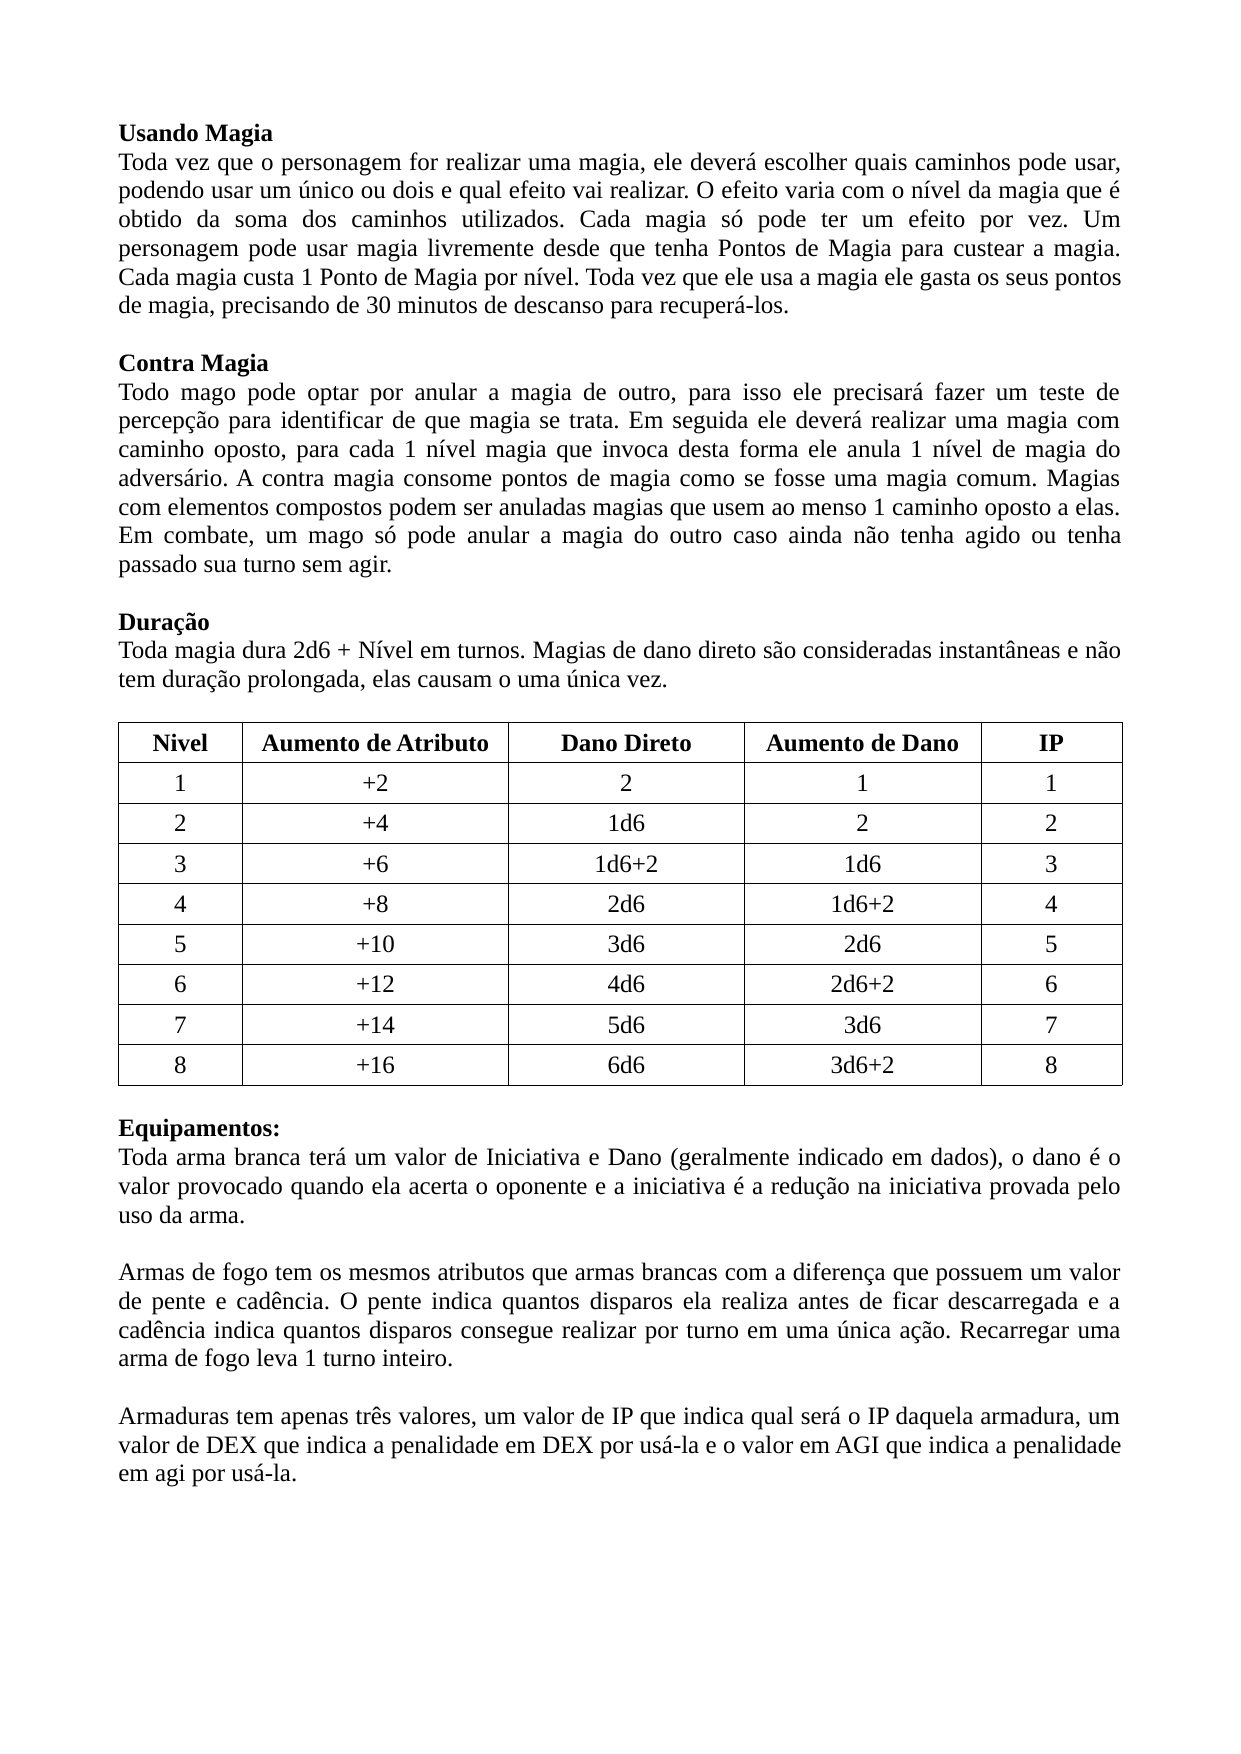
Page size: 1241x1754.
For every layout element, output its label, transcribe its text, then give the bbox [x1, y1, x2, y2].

text Armas de fogo tem os mesmos atributos que armas brancas com a diferença que possuem um valor de pente e cadência. O pente indica quantos disparos ela realiza antes de ficar descarregada e a cadência indica quantos disparos consegue realizar por turno em uma única ação. Recarregar uma arma de fogo leva 1 turno inteiro. [118, 1257, 1122, 1372]
table_cell 1d6+2 [745, 884, 981, 923]
table_cell 6 [982, 965, 1122, 1004]
text Toda arma branca terá um valor de Iniciativa e Dano (geralmente indicado em dados), o dano é o valor provocado quando ela acerta o oponente e a iniciativa é a redução na iniciativa provada pelo uso da arma. [118, 1142, 1122, 1228]
table_cell +14 [243, 1005, 508, 1044]
table_cell 1 [982, 763, 1122, 802]
table_cell 2d6 [745, 925, 981, 964]
table_cell 5d6 [509, 1005, 744, 1044]
table_cell 3 [982, 844, 1122, 883]
table_cell 1d6 [745, 844, 981, 883]
table_cell 2 [745, 804, 981, 843]
table_cell 1d6+2 [509, 844, 744, 883]
table_cell +2 [243, 763, 508, 802]
table_cell 4 [982, 884, 1122, 923]
table_cell 2 [982, 804, 1122, 843]
table_cell +4 [243, 804, 508, 843]
text Equipamentos: [118, 1113, 1122, 1142]
table_cell 2 [509, 763, 744, 802]
table_header IP [982, 723, 1122, 762]
text Usando Magia [118, 118, 1122, 147]
text Contra Magia [118, 348, 1122, 377]
text Duração [118, 607, 1122, 636]
table_cell 8 [982, 1045, 1122, 1085]
table_cell 1d6 [509, 804, 744, 843]
table_cell 6d6 [509, 1045, 744, 1085]
table_header Dano Direto [509, 723, 744, 762]
table_cell 2d6+2 [745, 965, 981, 1004]
table_header Aumento de Atributo [243, 723, 508, 762]
text Armaduras tem apenas três valores, um valor de IP que indica qual será o IP daquela armadura, um valor de DEX que indica a penalidade em DEX por usá-la e o valor em AGI que indica a penalidade em agi por usá-la. [118, 1401, 1122, 1487]
table_cell +8 [243, 884, 508, 923]
table_cell 7 [982, 1005, 1122, 1044]
table_cell +6 [243, 844, 508, 883]
table_cell 8 [119, 1045, 242, 1085]
table_cell 3 [119, 844, 242, 883]
table_cell +12 [243, 965, 508, 1004]
table_cell 3d6+2 [745, 1045, 981, 1085]
table_header Aumento de Dano [745, 723, 981, 762]
table_header Nivel [119, 723, 242, 762]
table_cell 6 [119, 965, 242, 1004]
table_cell 1 [745, 763, 981, 802]
table_cell 2d6 [509, 884, 744, 923]
table_cell 4 [119, 884, 242, 923]
table_cell 3d6 [745, 1005, 981, 1044]
text Toda magia dura 2d6 + Nível em turnos. Magias de dano direto são consideradas instantâneas e não tem duração prolongada, elas causam o uma única vez. [118, 636, 1122, 693]
table_cell 2 [119, 804, 242, 843]
table_cell 1 [119, 763, 242, 802]
table_cell 4d6 [509, 965, 744, 1004]
table_cell +10 [243, 925, 508, 964]
table_cell 5 [119, 925, 242, 964]
table_cell +16 [243, 1045, 508, 1085]
text Toda vez que o personagem for realizar uma magia, ele deverá escolher quais caminhos pode usar, podendo usar um único ou dois e qual efeito vai realizar. O efeito varia com o nível da magia que é obtido da soma dos caminhos utilizados. Cada magia só pode ter um efeito por vez. Um personagem pode usar magia livremente desde que tenha Pontos de Magia para custear a magia. Cada magia custa 1 Ponto de Magia por nível. Toda vez que ele usa a magia ele gasta os seus pontos de magia, precisando de 30 minutos de descanso para recuperá-los. [118, 147, 1122, 319]
table_cell 7 [119, 1005, 242, 1044]
table_cell 3d6 [509, 925, 744, 964]
text Todo mago pode optar por anular a magia de outro, para isso ele precisará fazer um teste de percepção para identificar de que magia se trata. Em seguida ele deverá realizar uma magia com caminho oposto, para cada 1 nível magia que invoca desta forma ele anula 1 nível de magia do adversário. A contra magia consome pontos de magia como se fosse uma magia comum. Magias com elementos compostos podem ser anuladas magias que usem ao menso 1 caminho oposto a elas. Em combate, um mago só pode anular a magia do outro caso ainda não tenha agido ou tenha passado sua turno sem agir. [118, 377, 1122, 578]
table_cell 5 [982, 925, 1122, 964]
